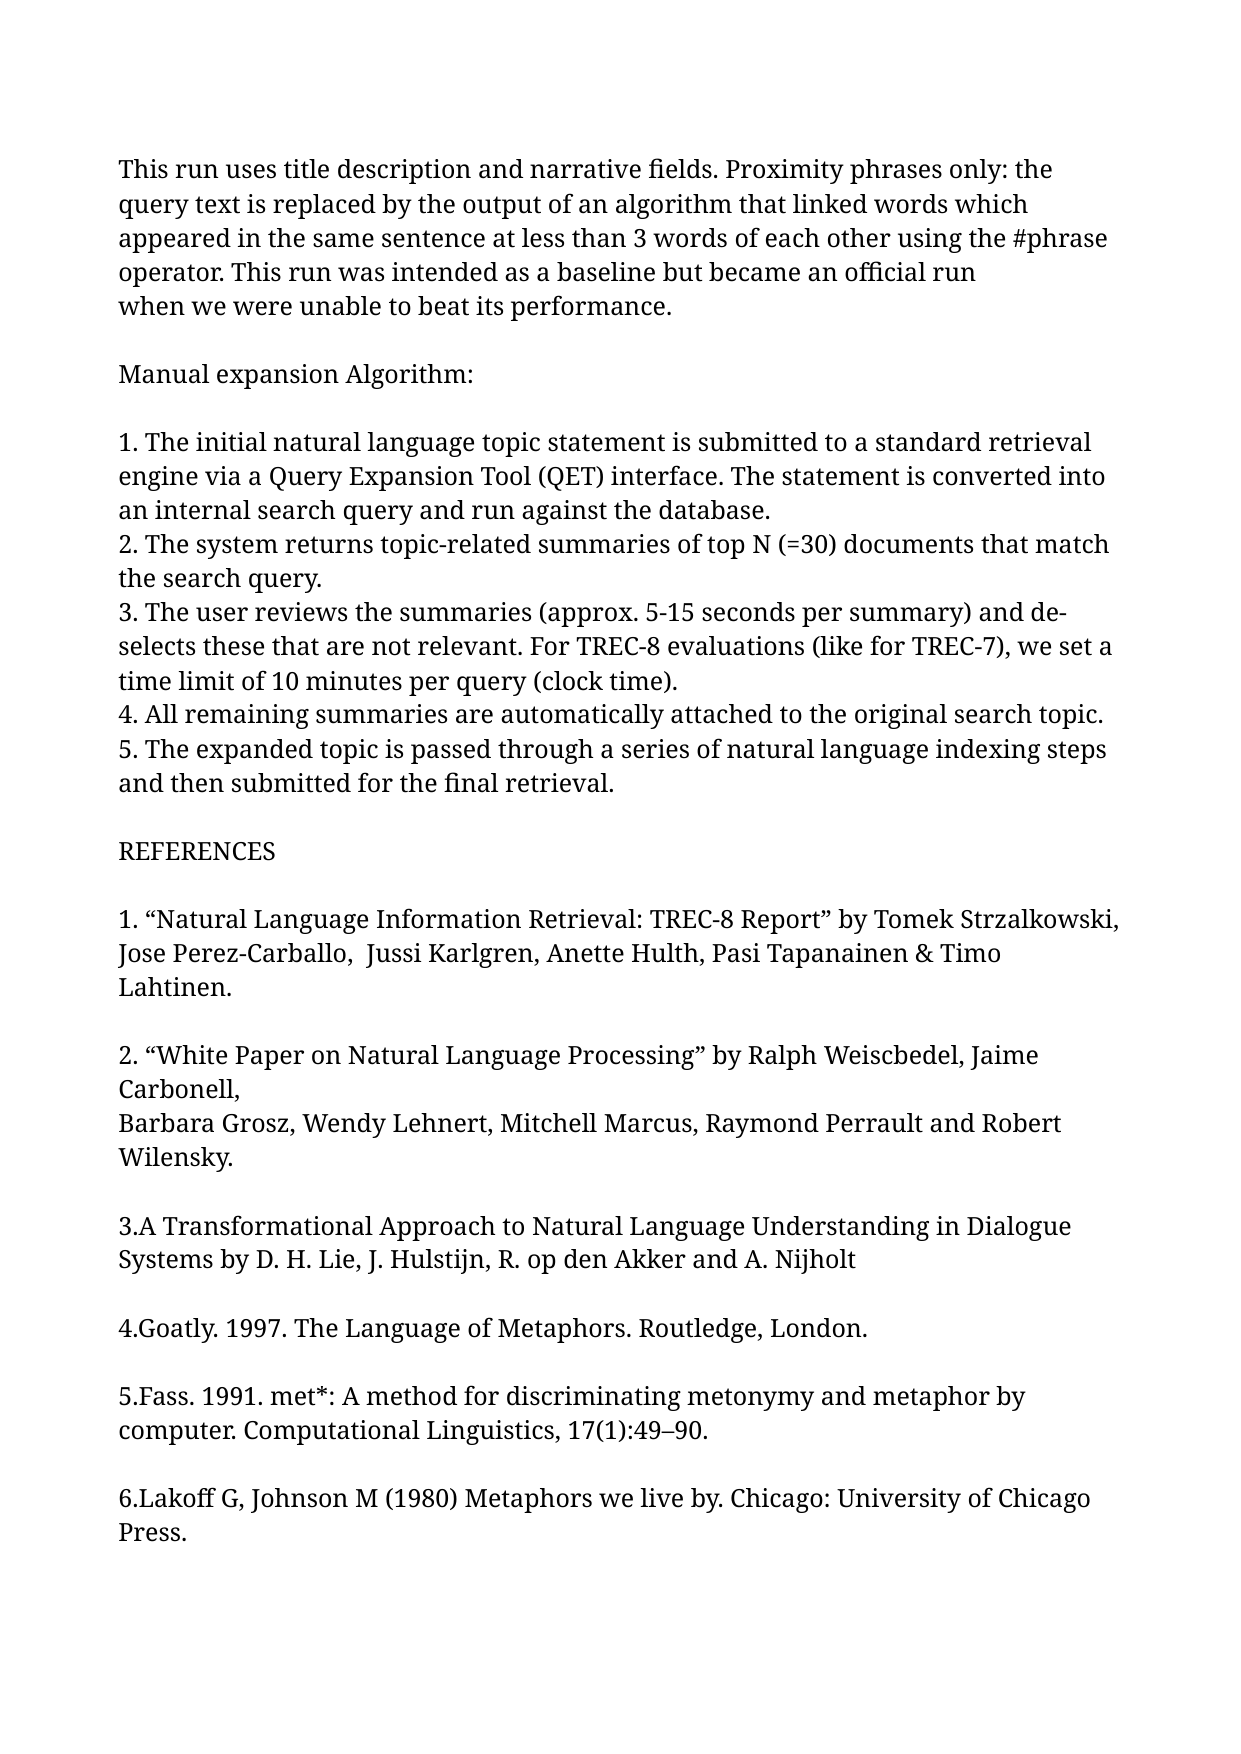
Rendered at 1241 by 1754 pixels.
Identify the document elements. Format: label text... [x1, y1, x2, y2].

text Barbara Grosz, Wendy Lehnert, Mitchell Marcus, Raymond Perrault and Robert Wilensky. [118, 1106, 1122, 1174]
text This run uses title description and narrative fields. Proximity phrases only: the query text is replaced by the output of an algorithm that linked words which appeared in the same sentence at less than 3 words of each other using the #phrase operator. This run was intended as a baseline but became an official run [118, 152, 1122, 288]
text 3. The user reviews the summaries (approx. 5-15 seconds per summary) and de-selects these that are not relevant. For TREC-8 evaluations (like for TREC-7), we set a time limit of 10 minutes per query (clock time). [118, 595, 1122, 697]
text 6.Lakoff G, Johnson M (1980) Metaphors we live by. Chicago: University of Chicago Press. [118, 1481, 1122, 1549]
text Manual expansion Algorithm: [118, 357, 1122, 391]
text 4.Goatly. 1997. The Language of Metaphors. Routledge, London. [118, 1310, 1122, 1344]
text when we were unable to beat its performance. [118, 288, 1122, 322]
text 5. The expanded topic is passed through a series of natural language indexing steps and then submitted for the final retrieval. [118, 731, 1122, 799]
text 1. “Natural Language Information Retrieval: TREC-8 Report” by Tomek Strzalkowski, Jose Perez-Carballo, Jussi Karlgren, Anette Hulth, Pasi Tapanainen & Timo Lahtinen. [118, 902, 1122, 1004]
text 3.A Transformational Approach to Natural Language Understanding in Dialogue Systems by D. H. Lie, J. Hulstijn, R. op den Akker and A. Nijholt [118, 1208, 1122, 1276]
text 1. The initial natural language topic statement is submitted to a standard retrieval engine via a Query Expansion Tool (QET) interface. The statement is converted into an internal search query and run against the database. [118, 425, 1122, 527]
text 2. “White Paper on Natural Language Processing” by Ralph Weiscbedel, Jaime Carbonell, [118, 1038, 1122, 1106]
text 2. The system returns topic-related summaries of top N (=30) documents that match the search query. [118, 527, 1122, 595]
text REFERENCES [118, 833, 1122, 867]
text 5.Fass. 1991. met*: A method for discriminating metonymy and metaphor by computer. Computational Linguistics, 17(1):49–90. [118, 1378, 1122, 1447]
text 4. All remaining summaries are automatically attached to the original search topic. [118, 697, 1122, 731]
